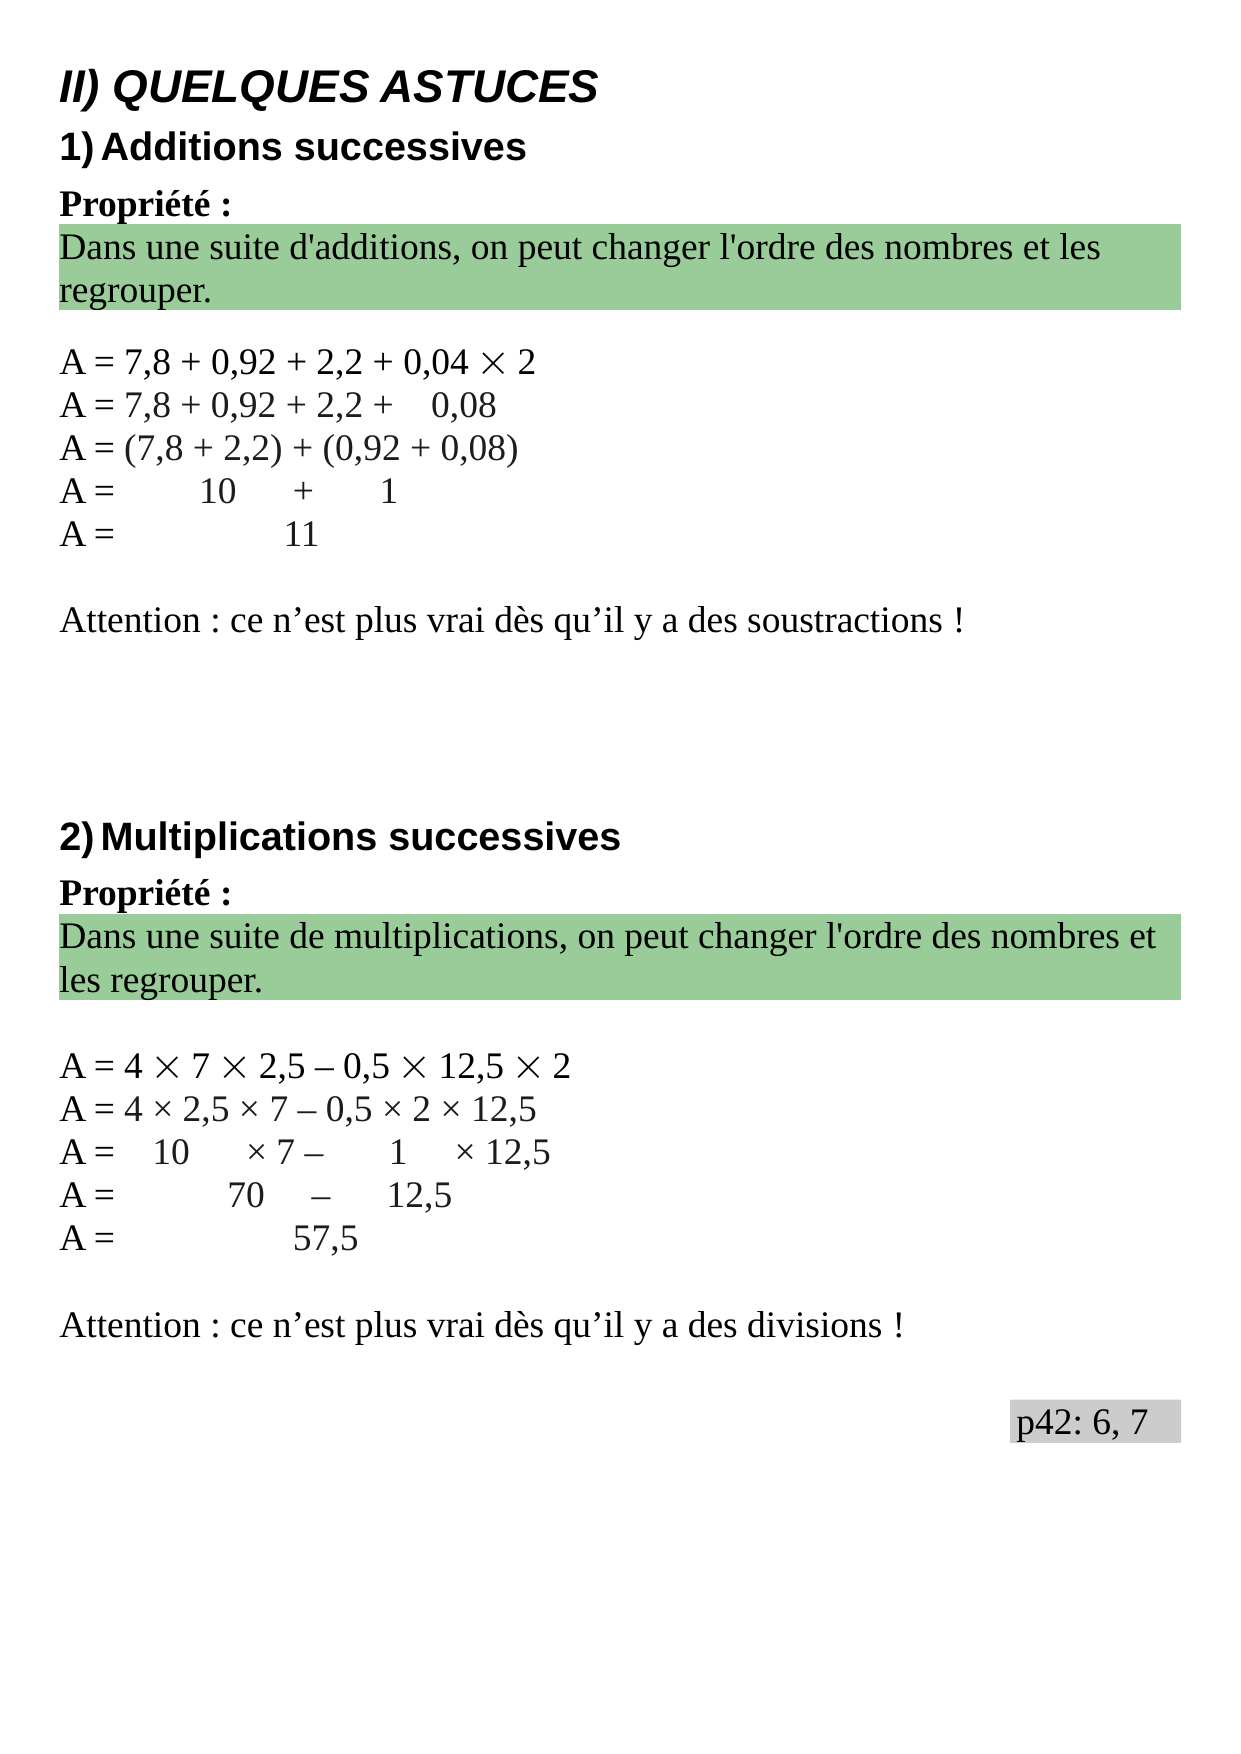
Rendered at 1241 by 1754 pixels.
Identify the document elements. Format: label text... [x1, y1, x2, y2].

text Propriété : [59, 871, 1181, 914]
list Multiplications successives [59, 813, 1181, 859]
text A = 70 – 12,5 [59, 1173, 1181, 1216]
text A = 7,8 + 0,92 + 2,2 + 0,08 [59, 382, 1181, 425]
text A = 11 [59, 512, 1181, 555]
text A = 4 × 2,5 × 7 – 0,5 × 2 × 12,5 [59, 1086, 1181, 1129]
text Dans une suite d'additions, on peut changer l'ordre des nombres et les regrouper. [59, 224, 1181, 310]
text A = 57,5 [59, 1216, 1181, 1259]
text A = 7,8 + 0,92 + 2,2 + 0,04 × 2 [59, 339, 1181, 382]
text A = 10 × 7 – 1 × 12,5 [59, 1129, 1181, 1173]
text A = 4 × 7 × 2,5 – 0,5 × 12,5 × 2 [59, 1043, 1181, 1086]
text Propriété : [59, 181, 1181, 224]
text A = 10 + 1 [59, 468, 1181, 512]
text A = (7,8 + 2,2) + (0,92 + 0,08) [59, 425, 1181, 468]
text Attention : ce n’est plus vrai dès qu’il y a des soustractions ! [59, 598, 1181, 641]
list Quelques Astuces [59, 59, 1181, 112]
text Attention : ce n’est plus vrai dès qu’il y a des divisions ! [59, 1302, 1181, 1345]
text Dans une suite de multiplications, on peut changer l'ordre des nombres et les regrouper. [59, 914, 1181, 1000]
list Additions successives [59, 123, 1181, 169]
